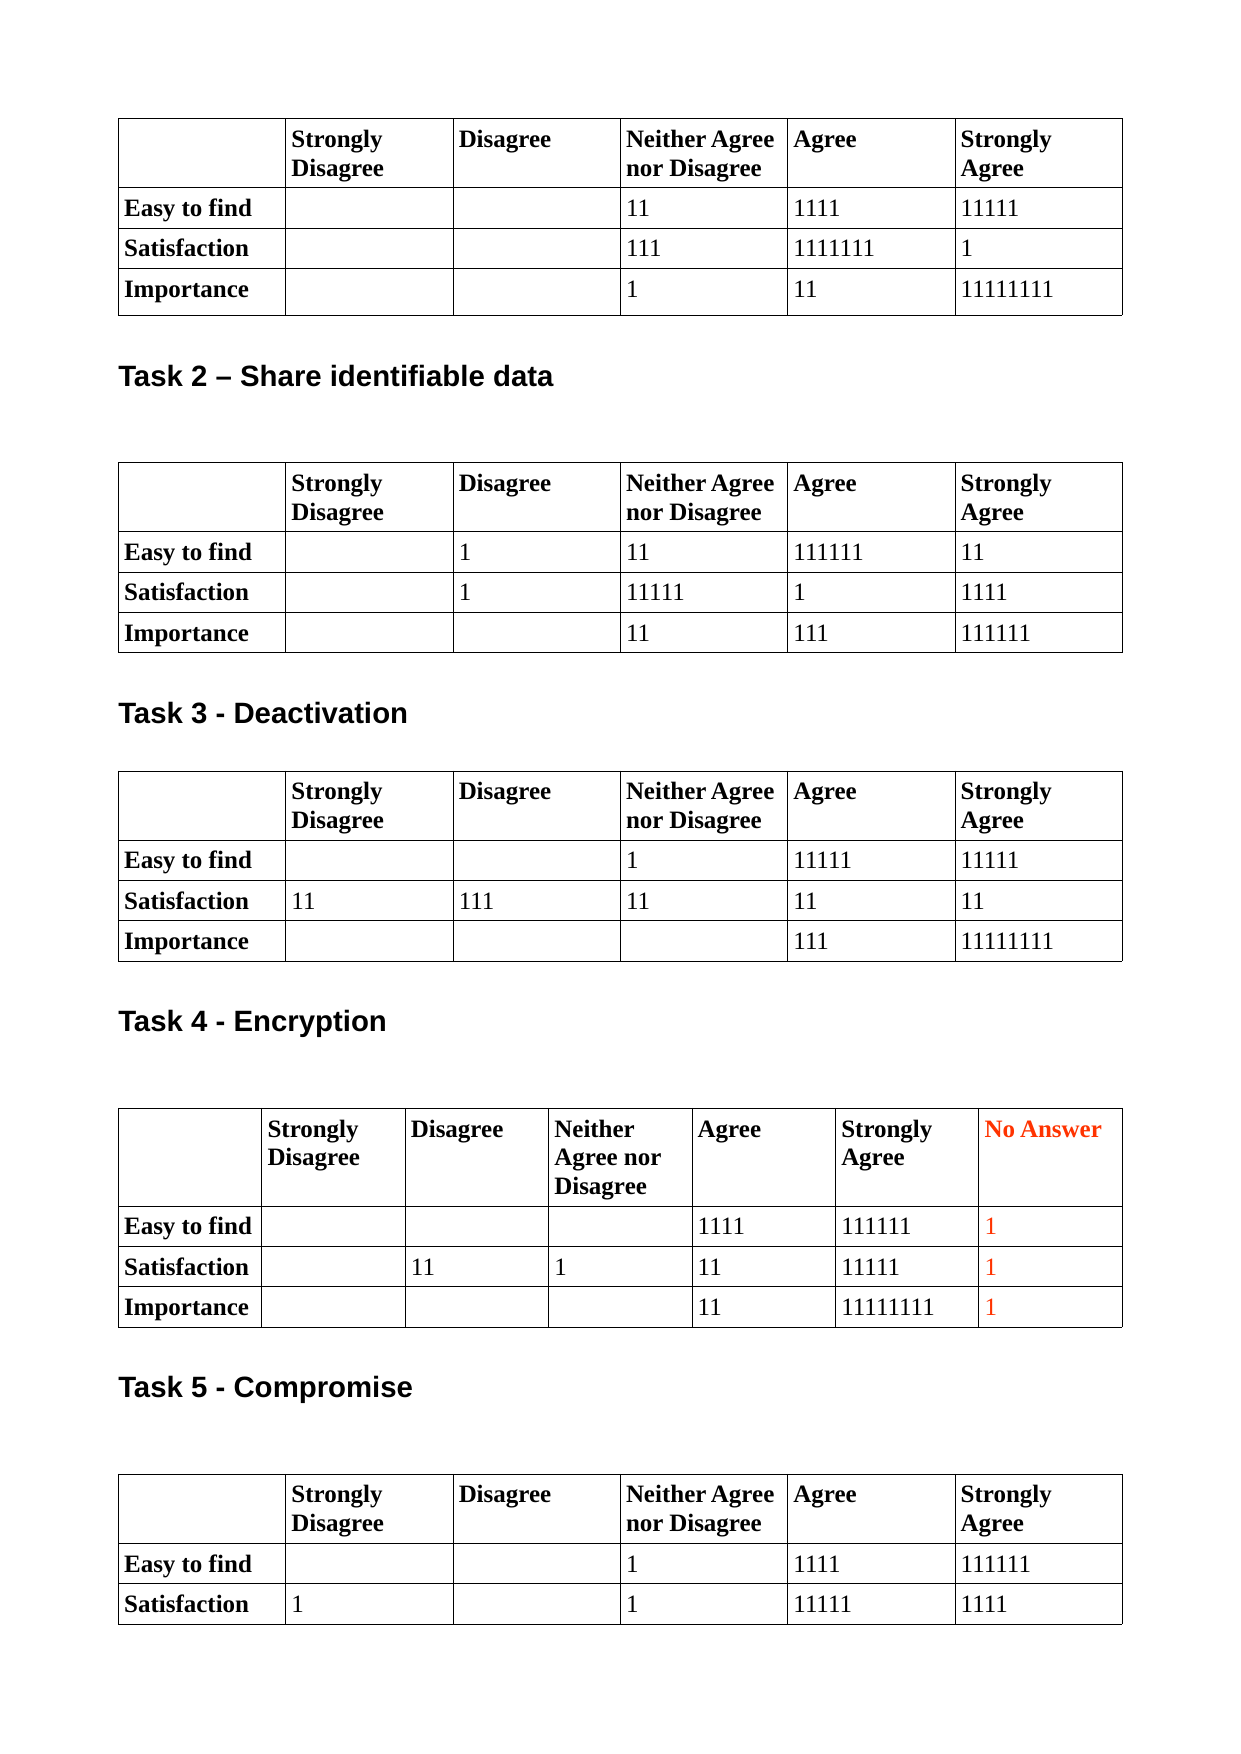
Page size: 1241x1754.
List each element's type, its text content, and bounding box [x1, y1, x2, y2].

table_cell [454, 229, 620, 268]
table_cell Importance [119, 269, 285, 315]
table_header Strongly Agree [956, 772, 1122, 840]
table_header Strongly Disagree [286, 463, 453, 531]
table_cell [621, 921, 787, 961]
table_header Neither Agree nor Disagree [621, 119, 787, 187]
table_cell [406, 1287, 548, 1327]
table_header Strongly Agree [956, 463, 1122, 531]
table_cell Easy to find [119, 1544, 285, 1583]
table_cell 11 [286, 881, 453, 920]
table_cell 1 [286, 1584, 453, 1623]
table_cell [286, 229, 453, 268]
table_cell 11 [621, 188, 787, 227]
table_cell 111111 [836, 1207, 978, 1246]
table_cell 1111 [788, 1544, 955, 1583]
table_cell 1111 [693, 1207, 835, 1246]
table_cell 11 [788, 881, 955, 920]
table_cell Importance [119, 1287, 261, 1327]
subtitle Task 3 - Deactivation [118, 696, 1122, 729]
table_cell [454, 1544, 620, 1583]
subtitle Task 5 - Compromise [118, 1370, 1122, 1404]
table_header Strongly Disagree [286, 772, 453, 840]
table_cell 11111111 [956, 269, 1122, 315]
table_cell Satisfaction [119, 229, 285, 268]
table_cell [454, 1584, 620, 1623]
table_cell 1 [979, 1207, 1122, 1246]
table_cell 11 [621, 881, 787, 920]
table_cell [262, 1207, 405, 1246]
table_cell [549, 1207, 692, 1246]
table_cell 11 [693, 1287, 835, 1327]
table_header [119, 463, 285, 531]
table_cell 11 [956, 881, 1122, 920]
table_cell Satisfaction [119, 881, 285, 920]
table_cell 1 [979, 1247, 1122, 1286]
table_cell 111 [454, 881, 620, 920]
table_cell Easy to find [119, 841, 285, 880]
table_cell [286, 613, 453, 652]
table_header No Answer [979, 1109, 1122, 1206]
subtitle Task 4 - Encryption [118, 1004, 1122, 1038]
table_cell 1 [956, 229, 1122, 268]
table_cell 1 [979, 1287, 1122, 1327]
table_cell Satisfaction [119, 1247, 261, 1286]
table_header Strongly Agree [956, 119, 1122, 187]
table_cell 11111 [956, 188, 1122, 227]
table_cell 11 [621, 613, 787, 652]
table_header Strongly Agree [956, 1475, 1122, 1543]
table_cell 111111 [956, 1544, 1122, 1583]
table_cell 1 [454, 532, 620, 572]
table_cell [286, 921, 453, 961]
table_cell Importance [119, 921, 285, 961]
table_cell 1111 [788, 188, 955, 227]
table_header [119, 1475, 285, 1543]
table_cell 1 [621, 1544, 787, 1583]
table_cell 111111 [956, 613, 1122, 652]
table_cell 11111 [621, 573, 787, 612]
table_cell [286, 532, 453, 572]
table_cell [406, 1207, 548, 1246]
table_header Strongly Disagree [286, 1475, 453, 1543]
table_cell 11111 [788, 841, 955, 880]
table_cell [549, 1287, 692, 1327]
table_cell 11111 [956, 841, 1122, 880]
table_cell [454, 921, 620, 961]
table_cell 11111111 [956, 921, 1122, 961]
table_cell 1111 [956, 1584, 1122, 1623]
table_header [119, 1109, 261, 1206]
table_cell [454, 269, 620, 315]
table_cell 11 [956, 532, 1122, 572]
table_header Disagree [454, 119, 620, 187]
table_cell 11 [788, 269, 955, 315]
table_header Strongly Agree [836, 1109, 978, 1206]
table_cell 1 [621, 841, 787, 880]
table_cell 11111 [788, 1584, 955, 1623]
table_header Disagree [406, 1109, 548, 1206]
table_cell 111 [621, 229, 787, 268]
table_header Agree [788, 772, 955, 840]
table_cell 111 [788, 921, 955, 961]
table_header Neither Agree nor Disagree [621, 463, 787, 531]
table_cell Easy to find [119, 1207, 261, 1246]
table_header Agree [788, 1475, 955, 1543]
table_cell Easy to find [119, 188, 285, 227]
table_cell 111 [788, 613, 955, 652]
table_cell 1111 [956, 573, 1122, 612]
table_header Strongly Disagree [286, 119, 453, 187]
table_header Disagree [454, 772, 620, 840]
table_cell 111111 [788, 532, 955, 572]
table_cell Importance [119, 613, 285, 652]
table_header Neither Agree nor Disagree [621, 1475, 787, 1543]
table_cell Satisfaction [119, 1584, 285, 1623]
table_cell Satisfaction [119, 573, 285, 612]
table_cell Easy to find [119, 532, 285, 572]
table_cell [286, 841, 453, 880]
table_cell 11111 [836, 1247, 978, 1286]
table_header Agree [788, 119, 955, 187]
table_cell [262, 1287, 405, 1327]
table_cell 11 [621, 532, 787, 572]
table_cell [286, 573, 453, 612]
table_cell [454, 188, 620, 227]
table_cell 11 [406, 1247, 548, 1286]
table_cell [286, 1544, 453, 1583]
table_header Disagree [454, 463, 620, 531]
table_header Neither Agree nor Disagree [549, 1109, 692, 1206]
table_cell [454, 841, 620, 880]
table_cell [286, 269, 453, 315]
table_cell 1 [549, 1247, 692, 1286]
subtitle Task 2 – Share identifiable data [118, 358, 1122, 392]
table_header Agree [788, 463, 955, 531]
table_cell 1 [454, 573, 620, 612]
table_cell 1 [788, 573, 955, 612]
table_header Strongly Disagree [262, 1109, 405, 1206]
table_cell 11 [693, 1247, 835, 1286]
table_cell 1 [621, 269, 787, 315]
table_header Agree [693, 1109, 835, 1206]
table_header Disagree [454, 1475, 620, 1543]
table_header [119, 119, 285, 187]
table_cell [262, 1247, 405, 1286]
table_cell 1111111 [788, 229, 955, 268]
table_header Neither Agree nor Disagree [621, 772, 787, 840]
table_header [119, 772, 285, 840]
table_cell [286, 188, 453, 227]
table_cell [454, 613, 620, 652]
table_cell 1 [621, 1584, 787, 1623]
table_cell 11111111 [836, 1287, 978, 1327]
